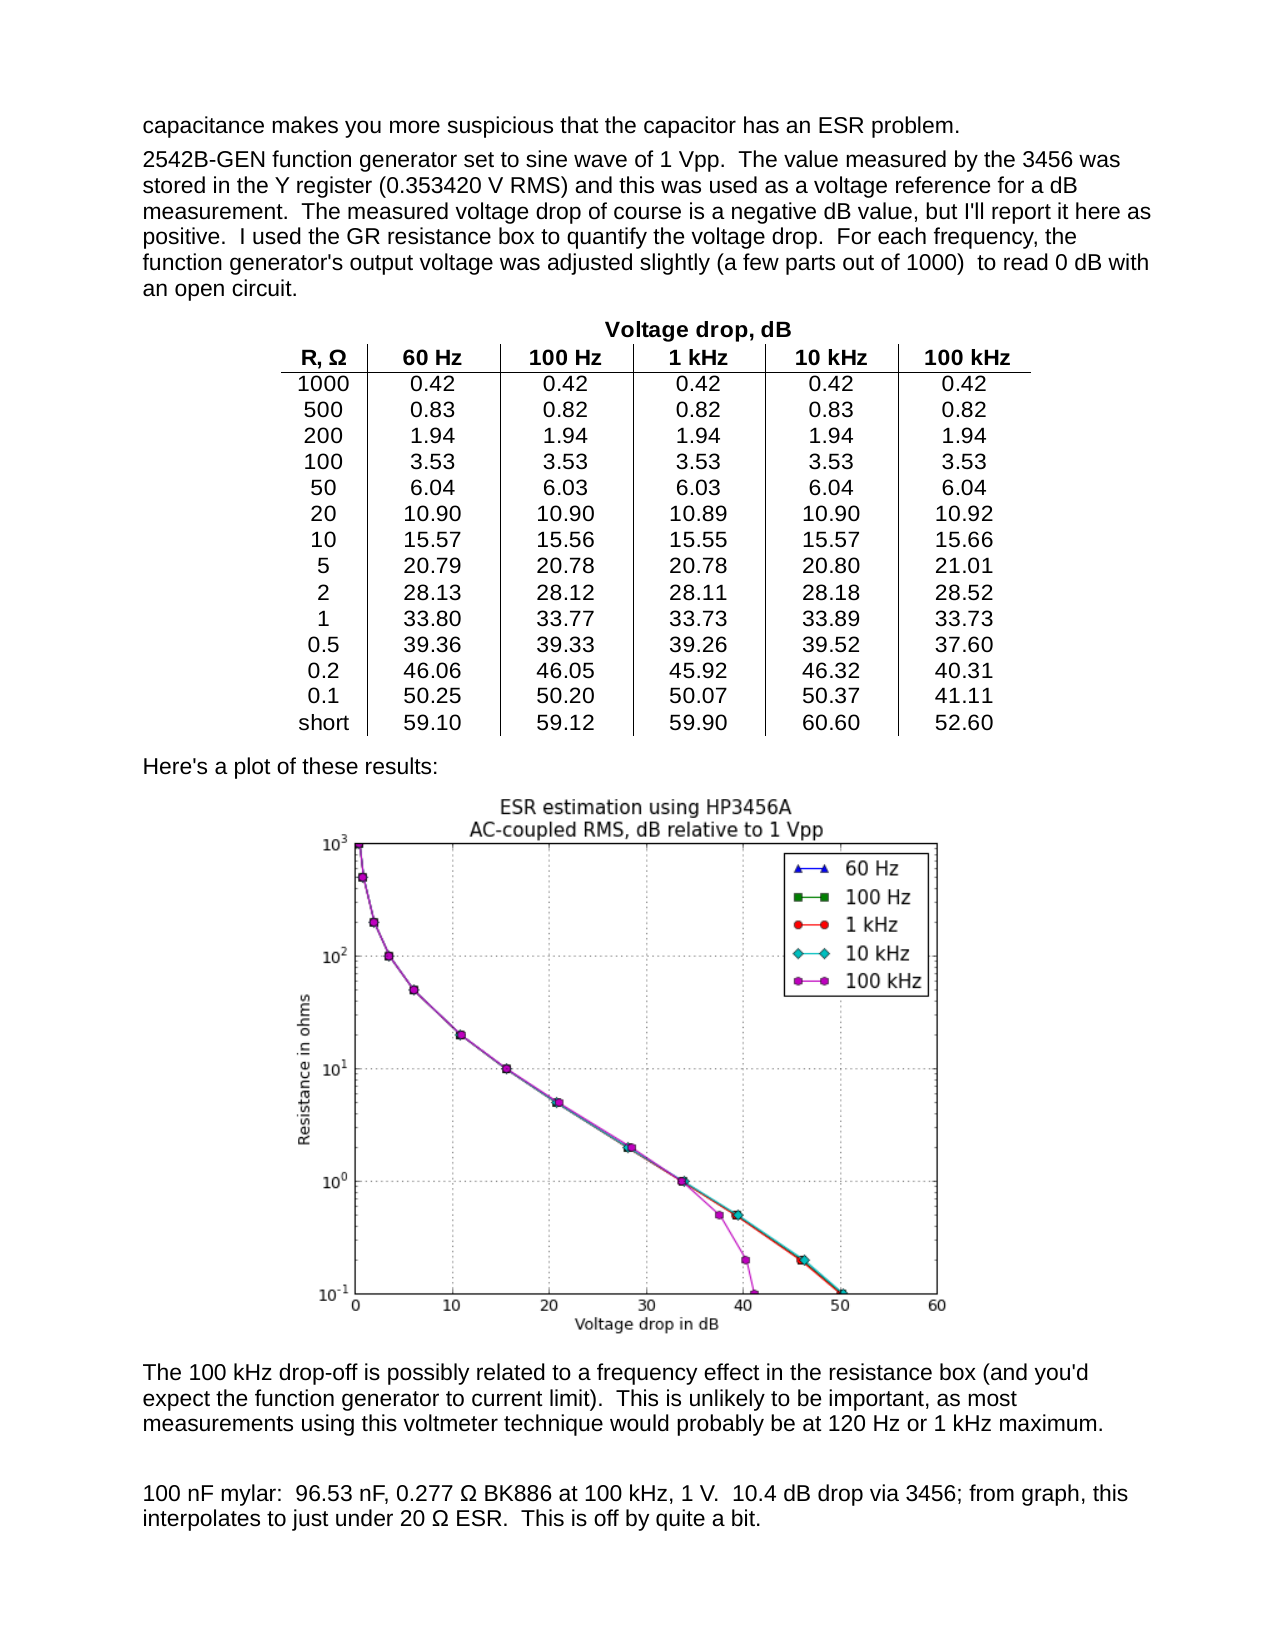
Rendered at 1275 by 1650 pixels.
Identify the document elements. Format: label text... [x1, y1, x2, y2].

text 2542B-GEN function generator set to sine wave of 1 Vpp. The value measured by the 3456 was stored in the Y register (0.353420 V RMS) and this was used as a voltage reference for a dB measurement. The measured voltage drop of course is a negative dB value, but I'll report it here as positive. I used the GR resistance box to quantify the voltage drop. For each frequency, the function generator's output voltage was adjusted slightly (a few parts out of 1000) to read 0 dB with an open circuit. [142, 147, 1162, 301]
text 100 nF mylar: 96.53 nF, 0.277 Ω BK886 at 100 kHz, 1 V. 10.4 dB drop via 3456; from graph, this interpolates to just under 20 Ω ESR. This is off by quite a bit. [142, 1480, 1162, 1531]
text Here's a plot of these results: [142, 310, 1162, 779]
text The 100 kHz drop-off is possibly related to a frequency effect in the resistance box (and you'd expect the function generator to current limit). This is unlikely to be important, as most measurements using this voltmeter technique would probably be at 120 Hz or 1 kHz maximum. [142, 788, 1162, 1437]
picture [262, 788, 1013, 1351]
text capacitance makes you more suspicious that the capacitor has an ESR problem. [142, 112, 1162, 138]
